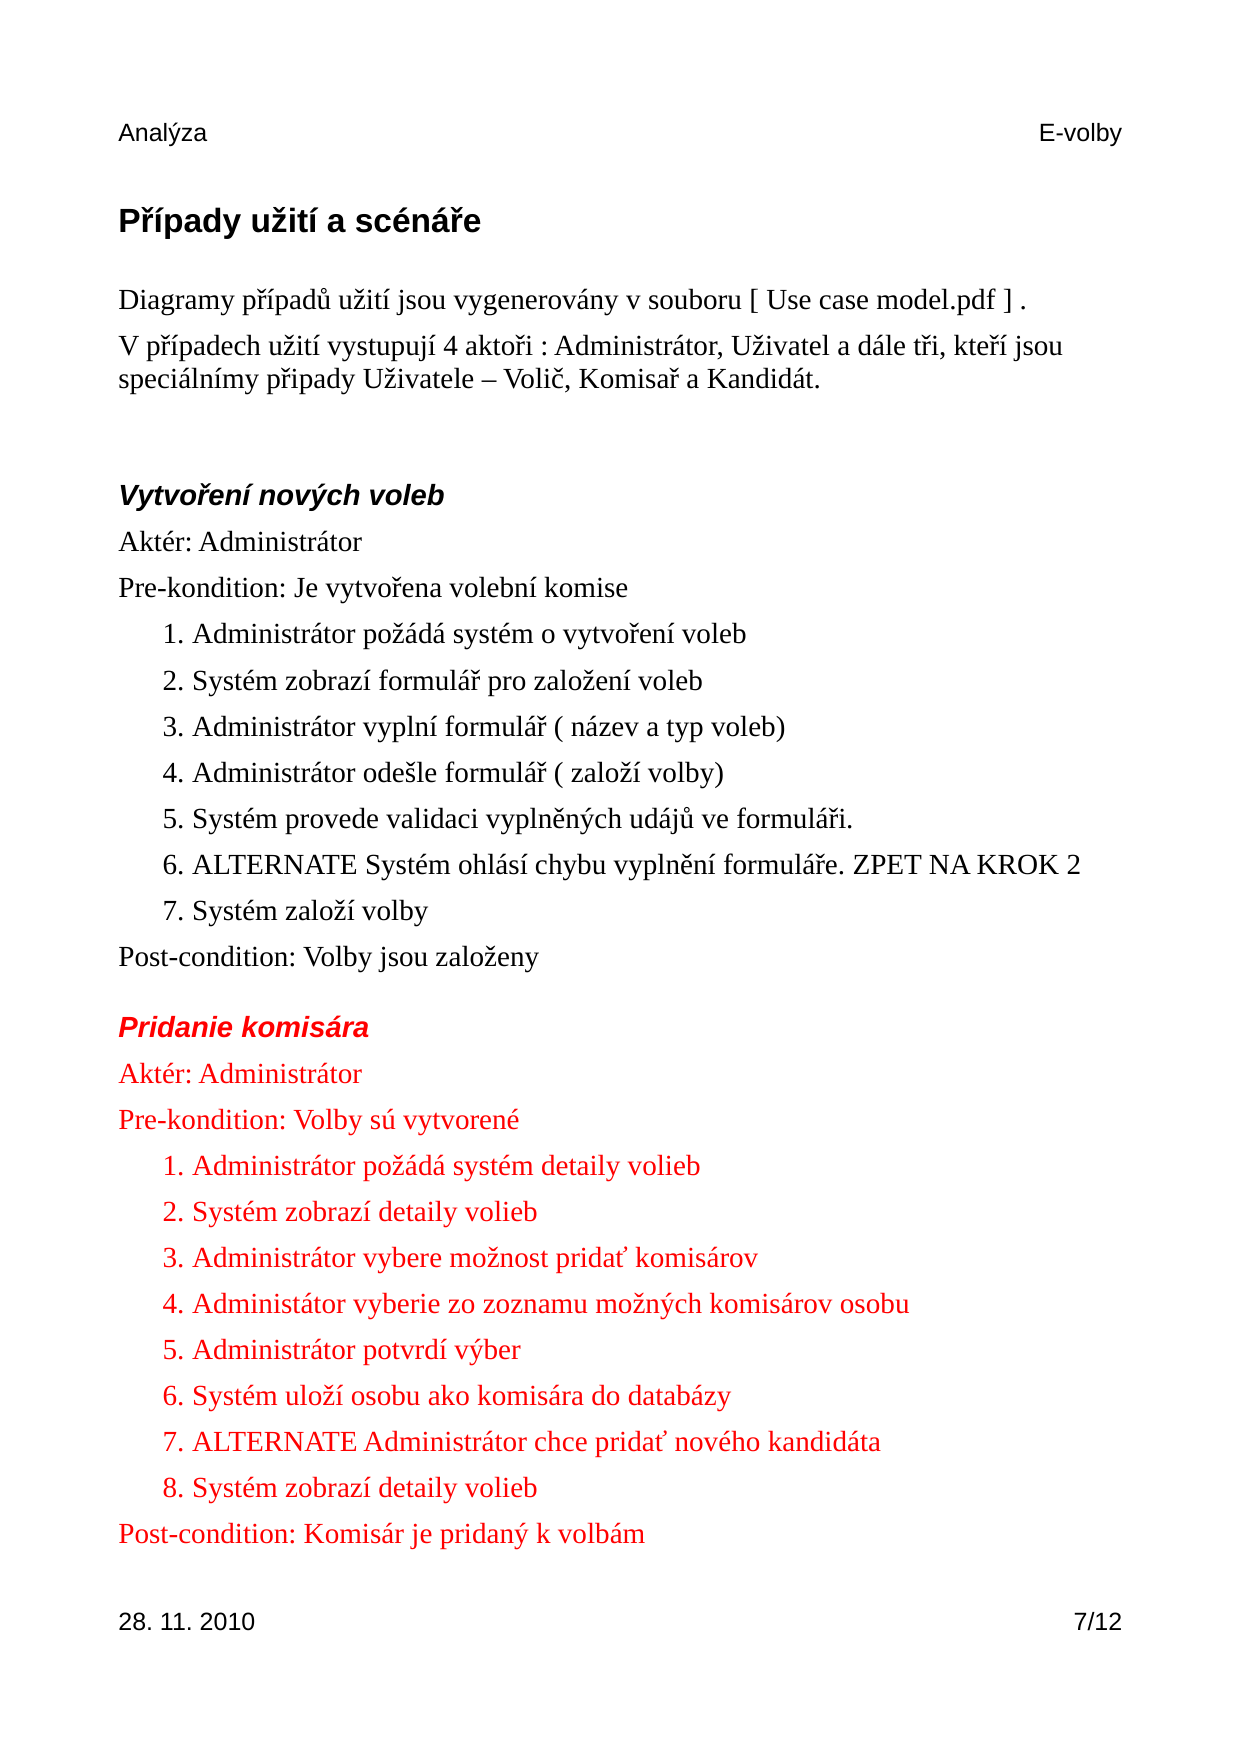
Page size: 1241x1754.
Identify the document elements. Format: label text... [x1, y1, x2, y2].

list Administátor vyberie zo zoznamu možných komisárov osobu [162, 1286, 1122, 1320]
list Systém uloží osobu ako komisára do databázy [162, 1378, 1122, 1412]
list Systém provede validaci vyplněných udájů ve formuláři. [162, 801, 1122, 834]
text Post-condition: Volby jsou založeny [118, 939, 1122, 972]
list Administrátor požádá systém o vytvoření voleb [162, 617, 1122, 650]
list Systém zobrazí detaily volieb [162, 1470, 1122, 1504]
subtitle Případy užití a scénáře [118, 201, 1122, 240]
list ALTERNATE Administrátor chce pridať nového kandidáta [162, 1424, 1122, 1458]
subtitle Pridanie komisára [118, 1010, 1122, 1043]
list ALTERNATE Systém ohlásí chybu vyplnění formuláře. ZPET NA KROK 2 [162, 847, 1122, 880]
text Post-condition: Komisár je pridaný k volbám [118, 1516, 1122, 1550]
list Systém zobrazí formulář pro založení voleb [162, 663, 1122, 696]
list Administrátor odešle formulář ( založí volby) [162, 755, 1122, 788]
text Pre-kondition: Je vytvořena volební komise [118, 571, 1122, 604]
list Administrátor vybere možnost pridať komisárov [162, 1240, 1122, 1274]
text Pre-kondition: Volby sú vytvorené [118, 1102, 1122, 1136]
list Administrátor potvrdí výber [162, 1332, 1122, 1366]
list Administrátor požádá systém detaily volieb [162, 1148, 1122, 1182]
text V případech užití vystupují 4 aktoři : Administrátor, Uživatel a dále tři, kteří jsou speciálnímy připady Uživatele – Volič, Komisař a Kandidát. [118, 328, 1122, 395]
list Systém založí volby [162, 893, 1122, 926]
text Aktér: Administrátor [118, 524, 1122, 558]
list Systém zobrazí detaily volieb [162, 1194, 1122, 1228]
text Aktér: Administrátor [118, 1056, 1122, 1089]
subtitle Vytvoření nových voleb [118, 478, 1122, 512]
text Diagramy případů užití jsou vygenerovány v souboru [ Use case model.pdf ] . [118, 282, 1122, 315]
list Administrátor vyplní formulář ( název a typ voleb) [162, 709, 1122, 742]
